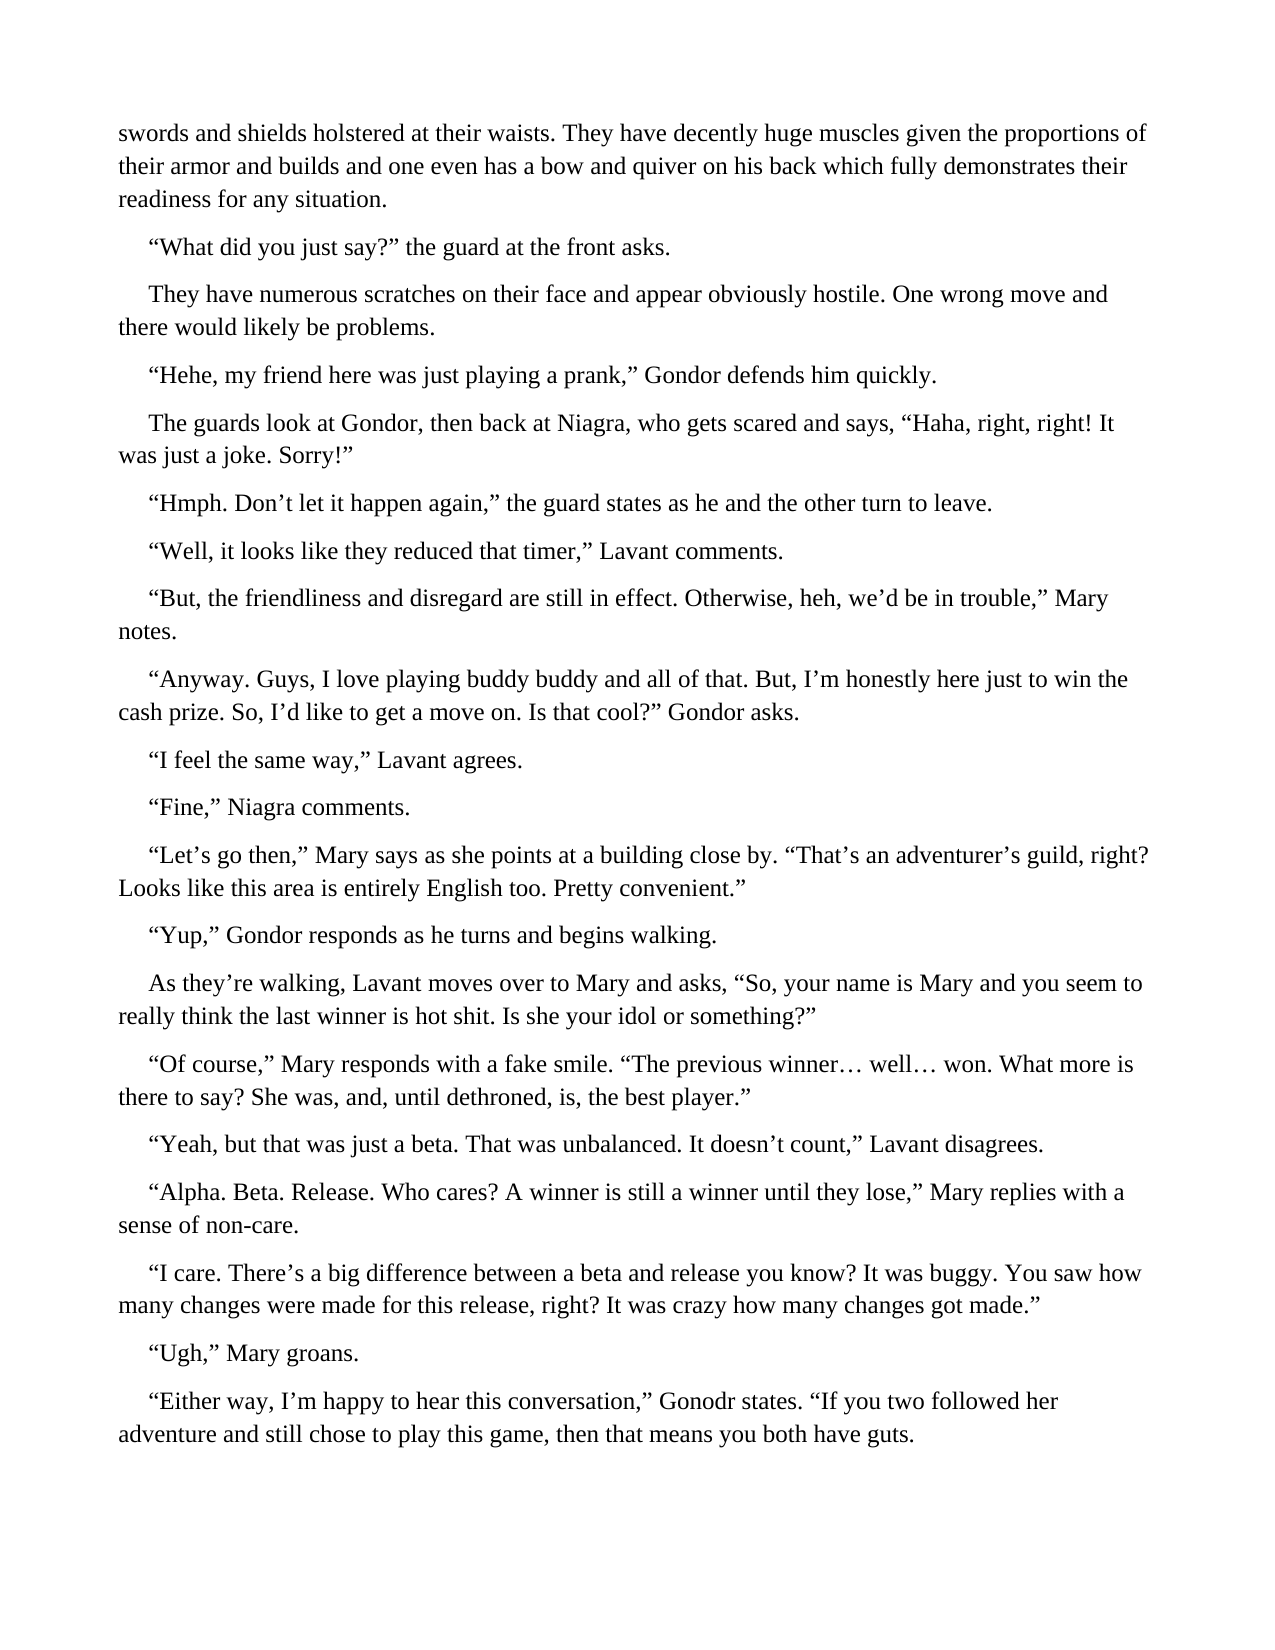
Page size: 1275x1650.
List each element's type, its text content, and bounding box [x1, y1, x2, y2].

text “I feel the same way,” Lavant agrees. [118, 745, 1157, 773]
text “Ugh,” Mary groans. [118, 1338, 1157, 1367]
text “Fine,” Niagra comments. [118, 792, 1157, 821]
text “Alpha. Beta. Release. Who cares? A winner is still a winner until they lose,” Mary replies with a sense of non-care. [118, 1177, 1157, 1239]
text “Either way, I’m happy to hear this conversation,” Gonodr states. “If you two followed her adventure and still chose to play this game, then that means you both have guts. [118, 1386, 1157, 1448]
text “Well, it looks like they reduced that timer,” Lavant comments. [118, 536, 1157, 564]
text “Yup,” Gondor responds as he turns and begins walking. [118, 921, 1157, 949]
text swords and shields holstered at their waists. They have decently huge muscles given the proportions of their armor and builds and one even has a bow and quiver on his back which fully demonstrates their readiness for any situation. [118, 118, 1157, 213]
text “Anyway. Guys, I love playing buddy buddy and all of that. But, I’m honestly here just to win the cash prize. So, I’d like to get a move on. Is that cool?” Gondor asks. [118, 664, 1157, 726]
text “Of course,” Mary responds with a fake smile. “The previous winner… well… won. What more is there to say? She was, and, until dethroned, is, the best player.” [118, 1049, 1157, 1111]
text “Yeah, but that was just a beta. That was unbalanced. It doesn’t count,” Lavant disagrees. [118, 1129, 1157, 1158]
text The guards look at Gondor, then back at Niagra, who gets scared and says, “Haha, right, right! It was just a joke. Sorry!” [118, 408, 1157, 469]
text “Hehe, my friend here was just playing a prank,” Gondor defends him quickly. [118, 360, 1157, 389]
text “Hmph. Don’t let it happen again,” the guard states as he and the other turn to leave. [118, 488, 1157, 517]
text As they’re walking, Lavant moves over to Mary and asks, “So, your name is Mary and you seem to really think the last winner is hot shit. Is she your idol or something?” [118, 968, 1157, 1030]
text “Let’s go then,” Mary says as she points at a building close by. “That’s an adventurer’s guild, right? Looks like this area is entirely English too. Pretty convenient.” [118, 840, 1157, 902]
text “But, the friendliness and disregard are still in effect. Otherwise, heh, we’d be in trouble,” Mary notes. [118, 583, 1157, 645]
text “I care. There’s a big difference between a beta and release you know? It was buggy. You saw how many changes were made for this release, right? It was crazy how many changes got made.” [118, 1258, 1157, 1319]
text “What did you just say?” the guard at the front asks. [118, 232, 1157, 261]
text They have numerous scratches on their face and appear obviously hostile. One wrong move and there would likely be problems. [118, 279, 1157, 341]
